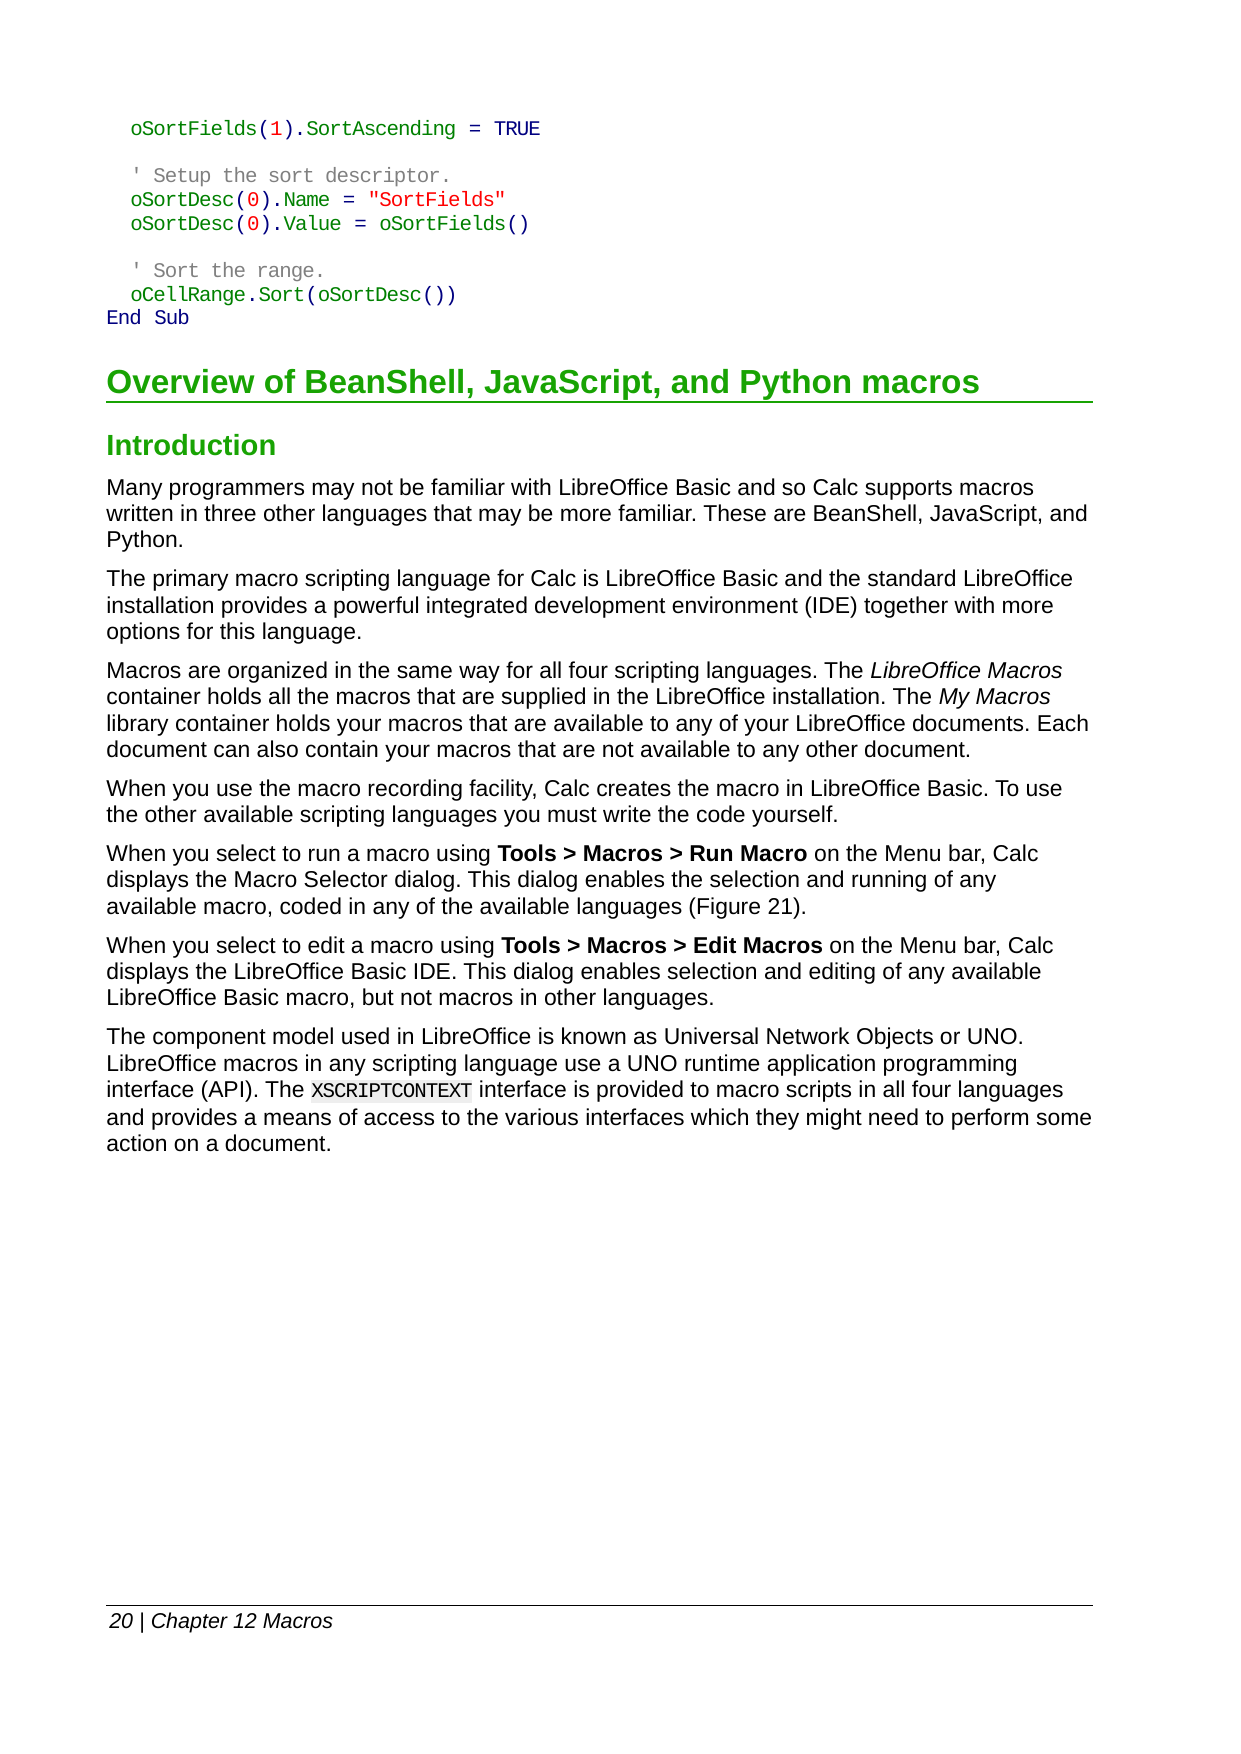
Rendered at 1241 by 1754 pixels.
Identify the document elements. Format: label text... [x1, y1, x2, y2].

text oSortFields(1).SortAscending = TRUE ' Setup the sort descriptor. oSortDesc(0).Name = "SortFields" oSortDesc(0).Value = oSortFields() ' Sort the range. oCellRange.Sort(oSortDesc()) End Sub [106, 118, 1093, 331]
text When you select to run a macro using Tools > Macros > Run Macro on the Menu bar, Calc displays the Macro Selector dialog. This dialog enables the selection and running of any available macro, coded in any of the available languages (Figure 21). [106, 840, 1093, 919]
subtitle Overview of BeanShell, JavaScript, and Python macros [106, 362, 1093, 401]
text The primary macro scripting language for Calc is LibreOffice Basic and the standard LibreOffice installation provides a powerful integrated development environment (IDE) together with more options for this language. [106, 565, 1093, 644]
text Macros are organized in the same way for all four scripting languages. The LibreOffice Macros container holds all the macros that are supplied in the LibreOffice installation. The My Macros library container holds your macros that are available to any of your LibreOffice documents. Each document can also contain your macros that are not available to any other document. [106, 657, 1093, 762]
subtitle Introduction [106, 428, 1093, 461]
text Many programmers may not be familiar with LibreOffice Basic and so Calc supports macros written in three other languages that may be more familiar. These are BeanShell, JavaScript, and Python. [106, 474, 1093, 553]
text When you select to edit a macro using Tools > Macros > Edit Macros on the Menu bar, Calc displays the LibreOffice Basic IDE. This dialog enables selection and editing of any available LibreOffice Basic macro, but not macros in other languages. [106, 932, 1093, 1011]
text The component model used in LibreOffice is known as Universal Network Objects or UNO. LibreOffice macros in any scripting language use a UNO runtime application programming interface (API). The XSCRIPTCONTEXT interface is provided to macro scripts in all four languages and provides a means of access to the various interfaces which they might need to perform some action on a document. [106, 1023, 1093, 1156]
text When you use the macro recording facility, Calc creates the macro in LibreOffice Basic. To use the other available scripting languages you must write the code yourself. [106, 775, 1093, 827]
